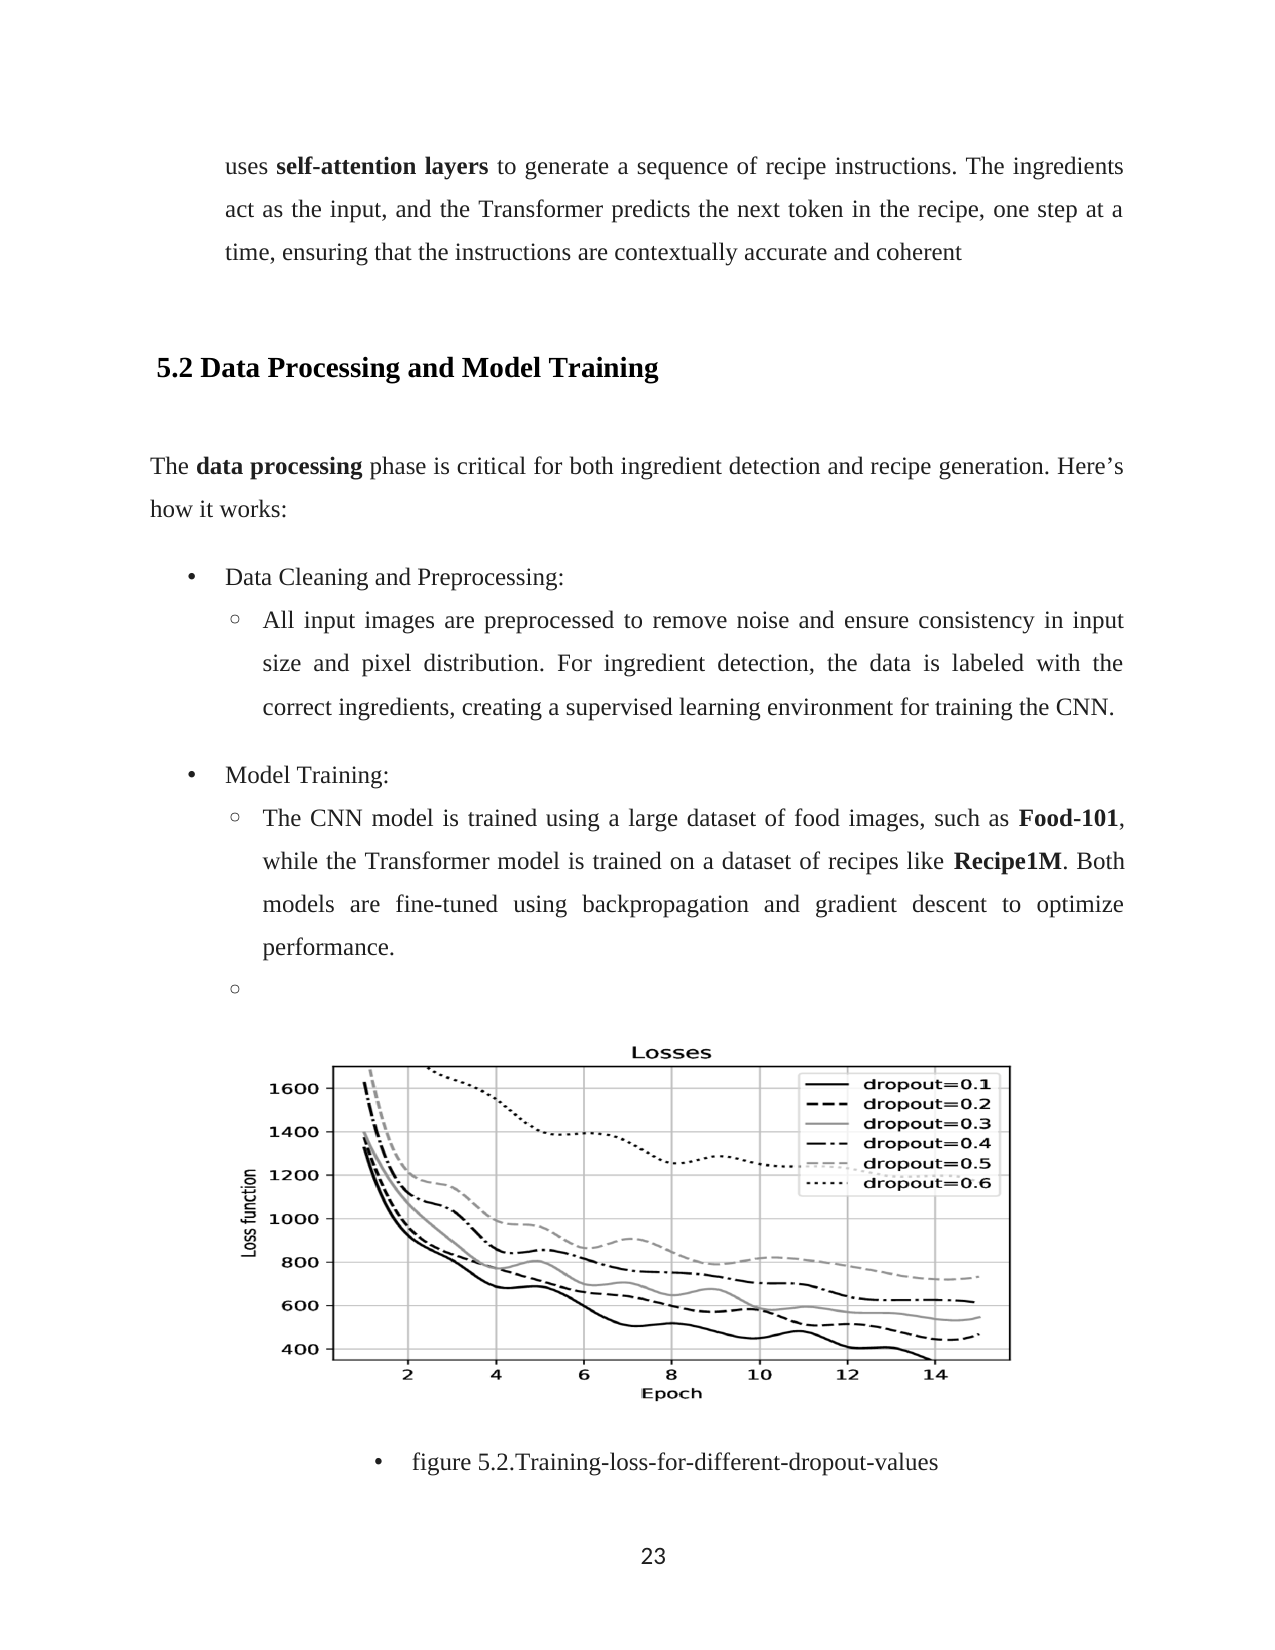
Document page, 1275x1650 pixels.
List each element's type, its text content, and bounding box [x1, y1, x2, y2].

list The CNN model is trained using a large dataset of food images, such as Food-101, while the Transformer model is trained on a dataset of recipes like Recipe1M. Both models are fine-tuned using backpropagation and gradient descent to optimize performance. [225, 803, 1125, 961]
subtitle 5.2 Data Processing and Model Training [156, 350, 1125, 383]
list figure 5.2.Training-loss-for-different-dropout-values [187, 1447, 1125, 1476]
text The data processing phase is critical for both ingredient detection and recipe generation. Here’s how it works: [150, 451, 1125, 523]
list All input images are preprocessed to remove noise and ensure consistency in input size and pixel distribution. For ingredient detection, the data is labeled with the correct ingredients, creating a supervised learning environment for training the CNN. [225, 605, 1125, 720]
picture [225, 1018, 1098, 1408]
text uses self-attention layers to generate a sequence of recipe instructions. The ingredients act as the input, and the Transformer predicts the next token in the recipe, one step at a time, ensuring that the instructions are contextually accurate and coherent [225, 151, 1125, 266]
list Data Cleaning and Preprocessing: [187, 562, 1125, 591]
list Model Training: [187, 760, 1125, 788]
